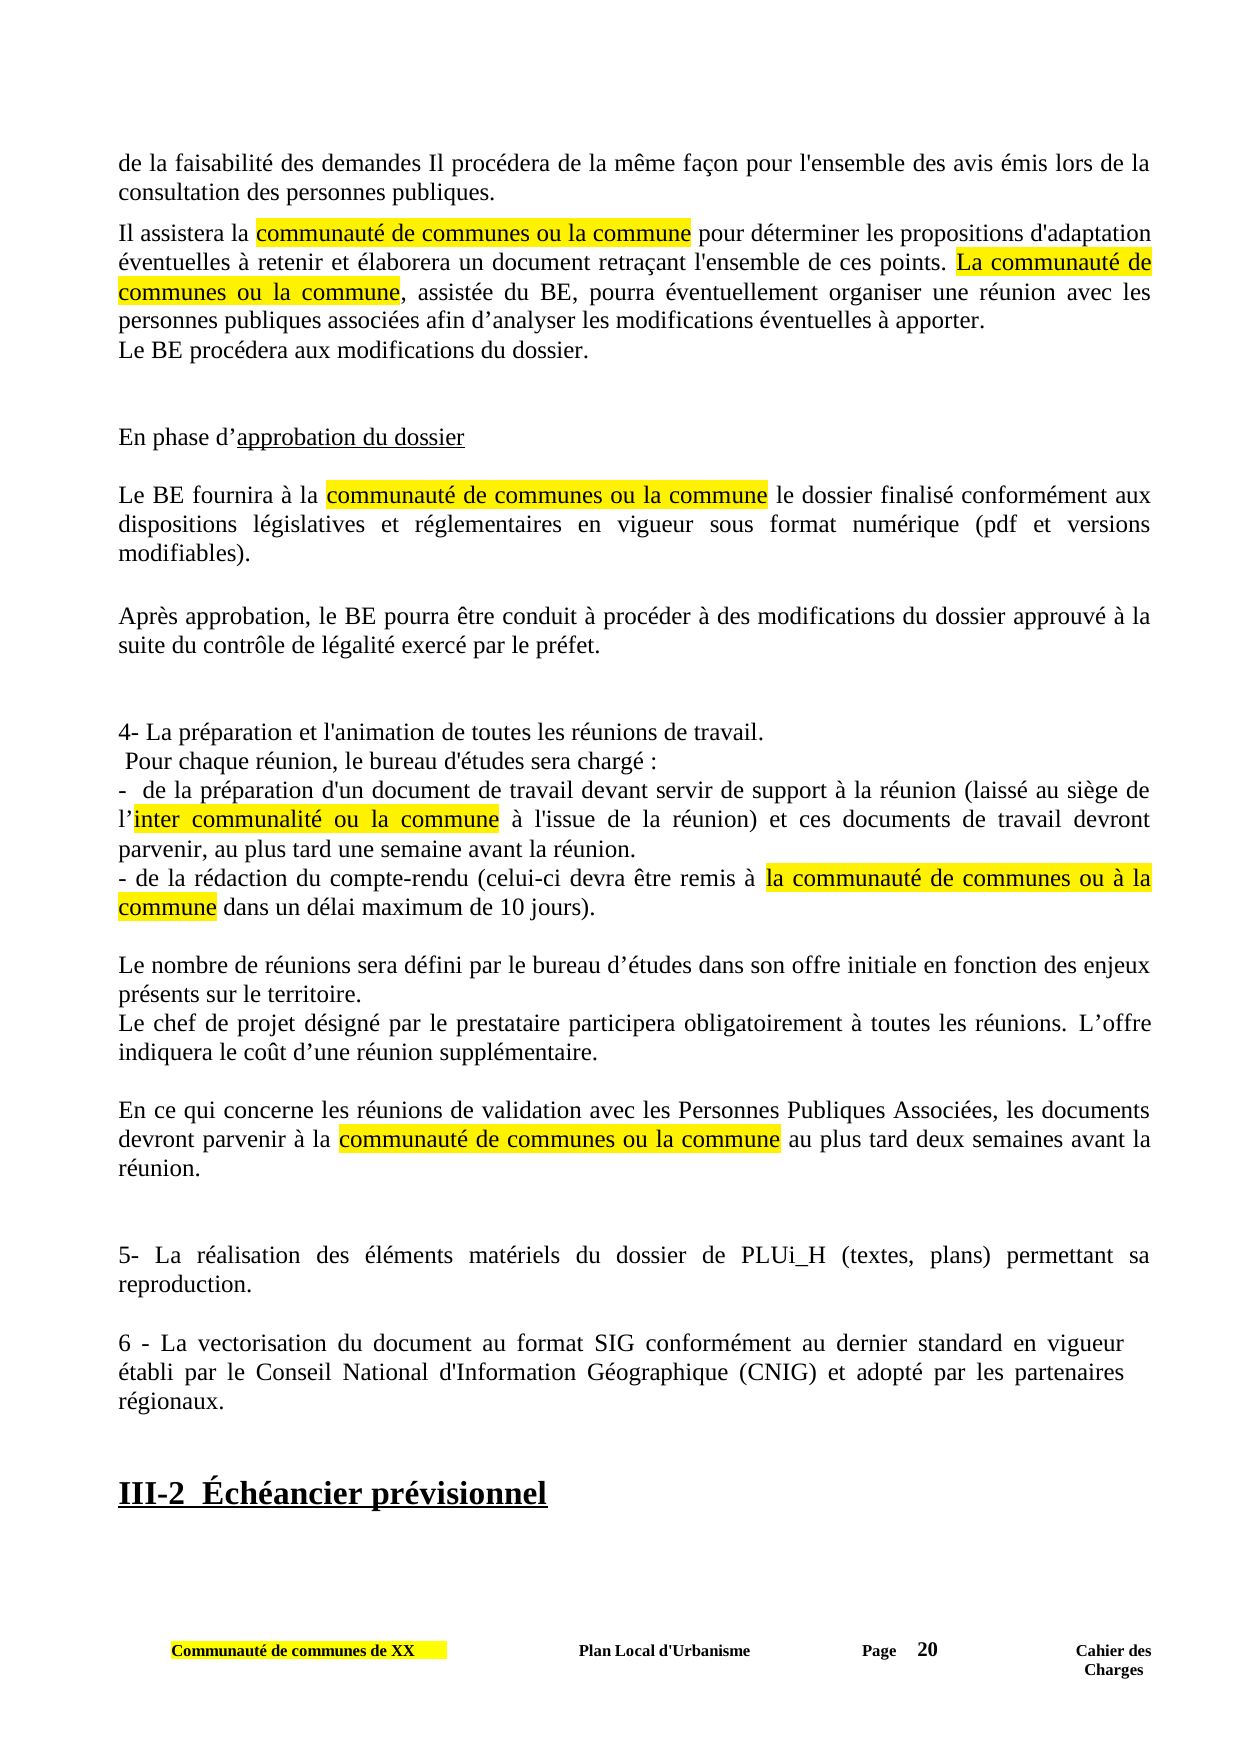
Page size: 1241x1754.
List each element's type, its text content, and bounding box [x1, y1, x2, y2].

text Le BE procédera aux modifications du dossier. [118, 334, 1152, 363]
text Le chef de projet désigné par le prestataire participera obligatoirement à toutes les réunions. L’offre indiquera le coût d’une réunion supplémentaire. [118, 1008, 1152, 1066]
text En ce qui concerne les réunions de validation avec les Personnes Publiques Associées, les documents devront parvenir à la communauté de communes ou la commune au plus tard deux semaines avant la réunion. [118, 1095, 1152, 1182]
text 5- La réalisation des éléments matériels du dossier de PLUi_H (textes, plans) permettant sa reproduction. [118, 1240, 1152, 1298]
text Après approbation, le BE pourra être conduit à procéder à des modifications du dossier approuvé à la suite du contrôle de légalité exercé par le préfet. [118, 601, 1152, 659]
subtitle En phase d’approbation du dossier [118, 422, 1152, 451]
text Le BE fournira à la communauté de communes ou la commune le dossier finalisé conformément aux dispositions législatives et réglementaires en vigueur sous format numérique (pdf et versions modifiables). [118, 480, 1152, 567]
text de la faisabilité des demandes Il procédera de la même façon pour l'ensemble des avis émis lors de la consultation des personnes publiques. [118, 148, 1152, 206]
text 6 - La vectorisation du document au format SIG conformément au dernier standard en vigueur établi par le Conseil National d'Information Géographique (CNIG) et adopté par les partenaires régionaux. [118, 1327, 1125, 1415]
text Pour chaque réunion, le bureau d'études sera chargé : [118, 746, 1152, 775]
text - de la rédaction du compte-rendu (celui-ci devra être remis à la communauté de communes ou à la commune dans un délai maximum de 10 jours). [118, 862, 1152, 921]
text - de la préparation d'un document de travail devant servir de support à la réunion (laissé au siège de l’inter communalité ou la commune à l'issue de la réunion) et ces documents de travail devront parvenir, au plus tard une semaine avant la réunion. [118, 775, 1152, 862]
subtitle III-2 Échéancier prévisionnel [118, 1473, 1152, 1511]
text Le nombre de réunions sera défini par le bureau d’études dans son offre initiale en fonction des enjeux présents sur le territoire. [118, 950, 1152, 1008]
text 4- La préparation et l'animation de toutes les réunions de travail. [118, 717, 1152, 746]
text Il assistera la communauté de communes ou la commune pour déterminer les propositions d'adaptation éventuelles à retenir et élaborera un document retraçant l'ensemble de ces points. La communauté de communes ou la commune, assistée du BE, pourra éventuellement organiser une réunion avec les personnes publiques associées afin d’analyser les modifications éventuelles à apporter. [118, 218, 1152, 334]
